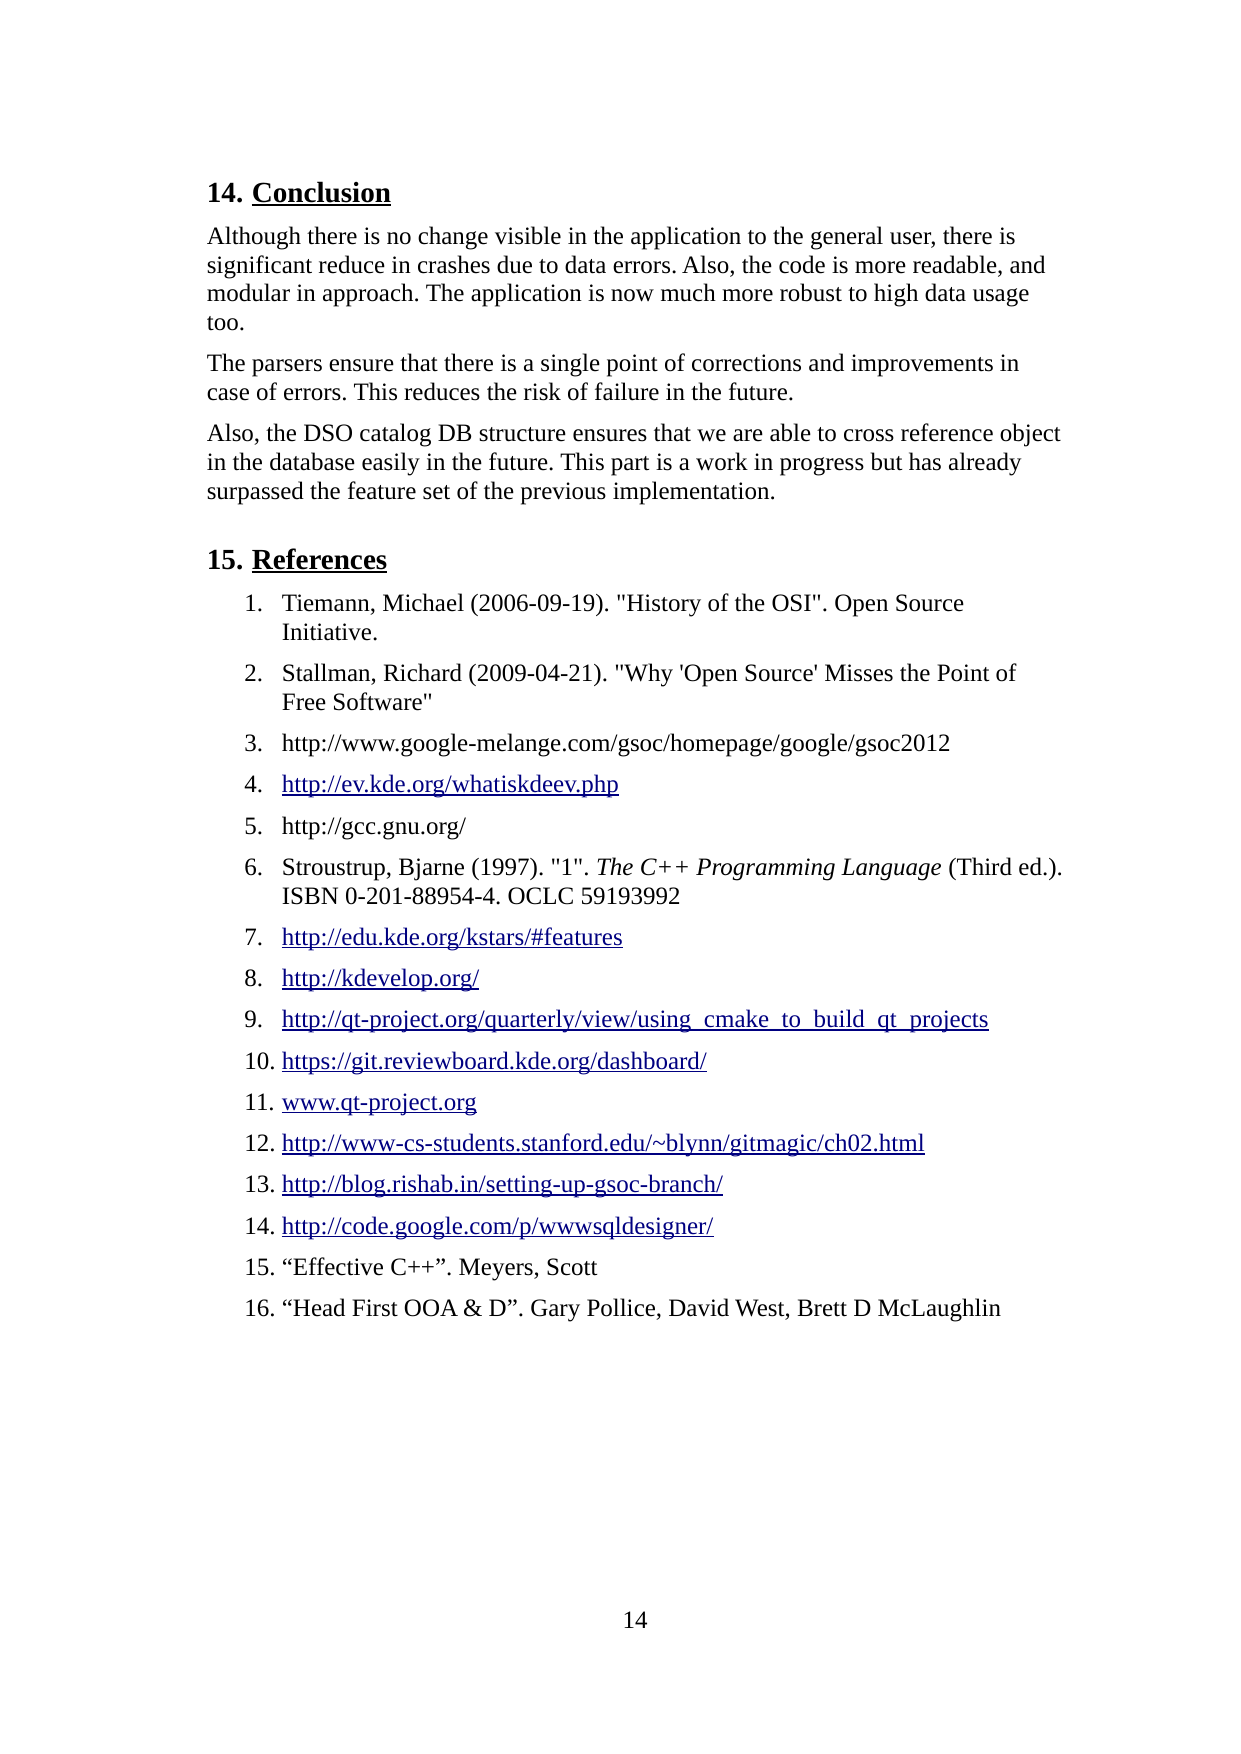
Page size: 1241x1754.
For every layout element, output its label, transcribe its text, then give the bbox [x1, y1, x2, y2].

subtitle References [207, 542, 1063, 576]
list http://gcc.gnu.org/ [244, 811, 1063, 839]
text The parsers ensure that there is a single point of corrections and improvements in case of errors. This reduces the risk of failure in the future. [207, 348, 1063, 406]
list http://qt-project.org/quarterly/view/using_cmake_to_build_qt_projects [244, 1004, 1063, 1033]
text Also, the DSO catalog DB structure ensures that we are able to cross reference object in the database easily in the future. This part is a work in progress but has already surpassed the feature set of the previous implementation. [207, 418, 1063, 505]
list “Effective C++”. Meyers, Scott [244, 1252, 1063, 1281]
text Although there is no change visible in the application to the general user, there is significant reduce in crashes due to data errors. Also, the code is more readable, and modular in approach. The application is now much more robust to high data usage too. [207, 221, 1063, 336]
list http://code.google.com/p/wwwsqldesigner/ [244, 1211, 1063, 1239]
list Stroustrup, Bjarne (1997). "1". The C++ Programming Language (Third ed.). ISBN 0-201-88954-4. OCLC 59193992 [244, 852, 1063, 909]
list https://git.reviewboard.kde.org/dashboard/ [244, 1046, 1063, 1074]
list http://kdevelop.org/ [244, 963, 1063, 992]
list http://www-cs-students.stanford.edu/~blynn/gitmagic/ch02.html [244, 1128, 1063, 1157]
list Tiemann, Michael (2006-09-19). "History of the OSI". Open Source Initiative. [244, 588, 1063, 646]
list www.qt-project.org [244, 1087, 1063, 1116]
list http://edu.kde.org/kstars/#features [244, 922, 1063, 951]
list http://ev.kde.org/whatiskdeev.php [244, 769, 1063, 798]
list Stallman, Richard (2009-04-21). "Why 'Open Source' Misses the Point of Free Software" [244, 658, 1063, 716]
subtitle Conclusion [207, 175, 1063, 208]
list “Head First OOA & D”. Gary Pollice, David West, Brett D McLaughlin [244, 1293, 1063, 1322]
list http://www.google-melange.com/gsoc/homepage/google/gsoc2012 [244, 728, 1063, 757]
list http://blog.rishab.in/setting-up-gsoc-branch/ [244, 1169, 1063, 1198]
